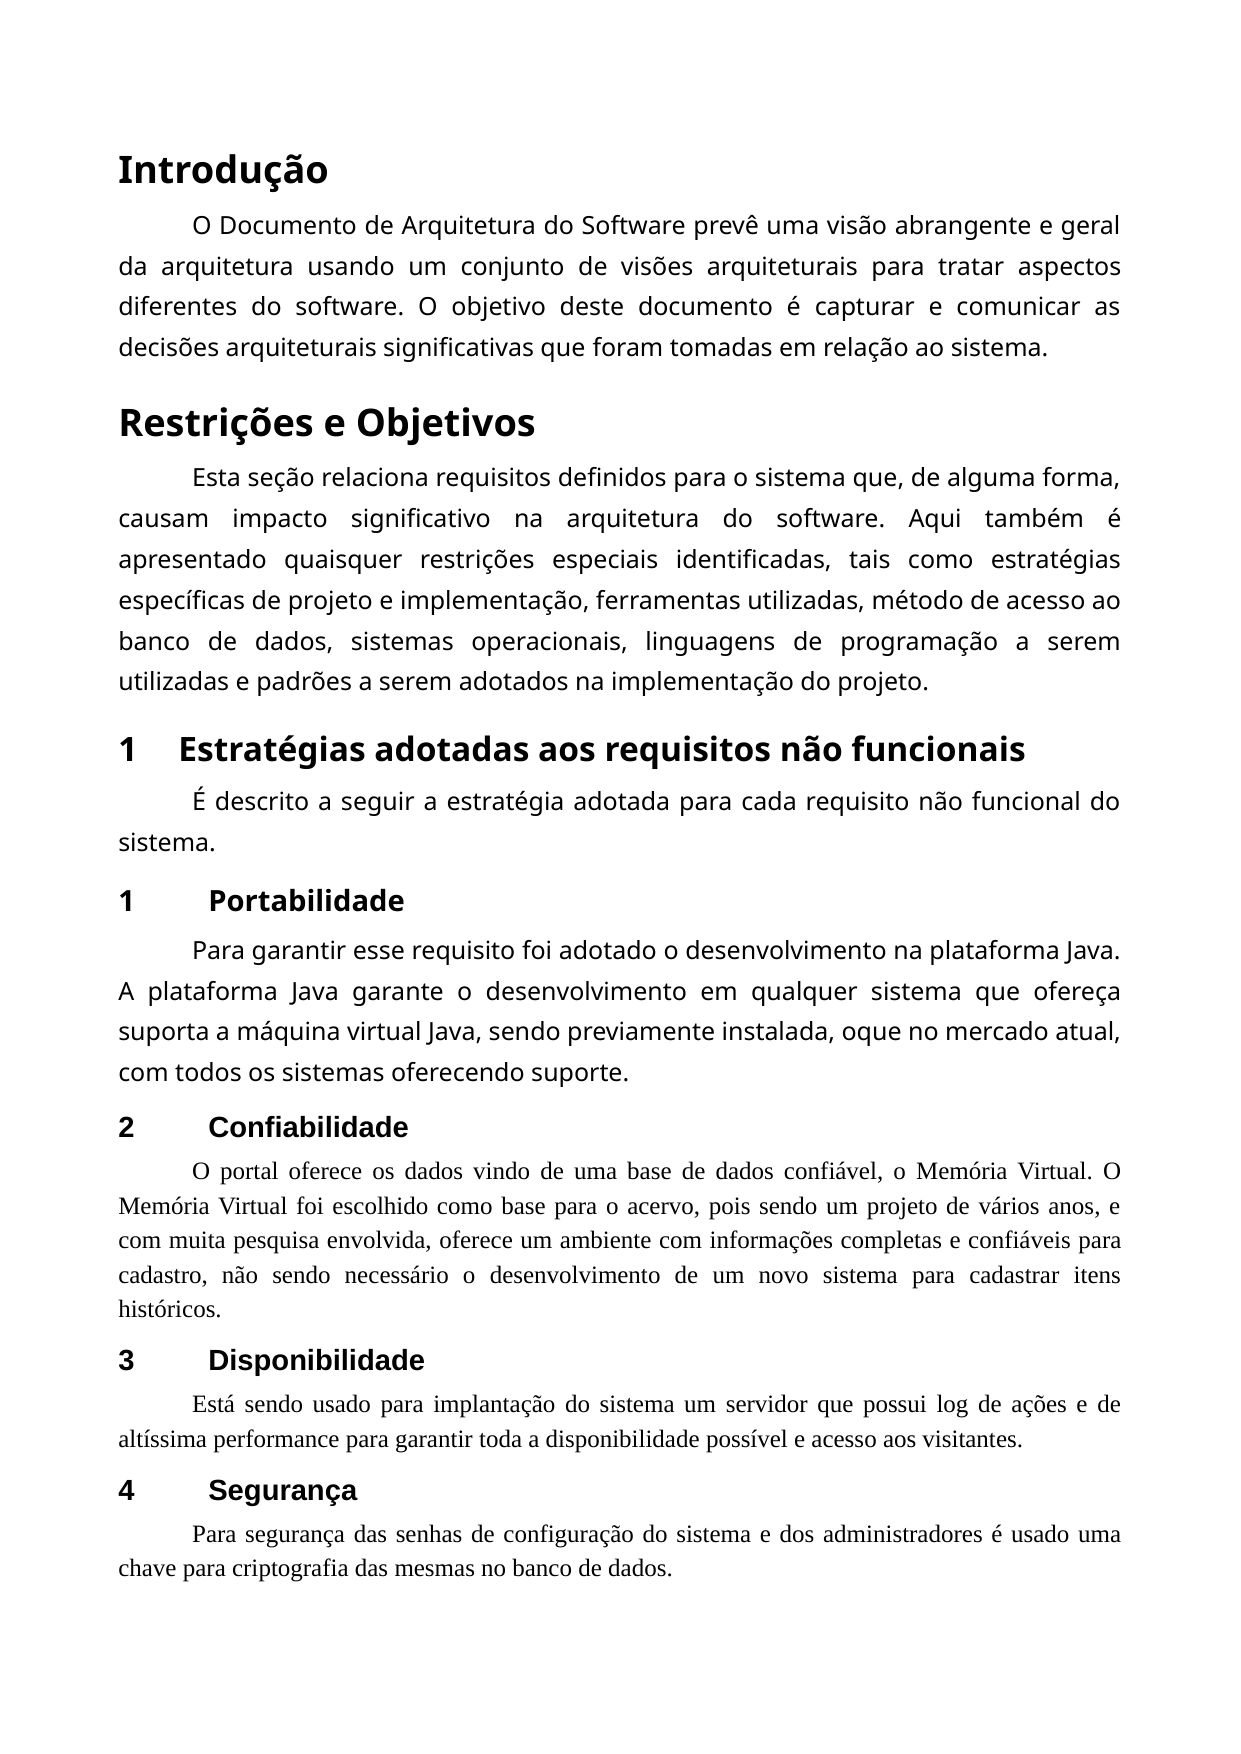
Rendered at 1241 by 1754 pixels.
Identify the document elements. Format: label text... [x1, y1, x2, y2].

subtitle Portabilidade [118, 880, 1122, 920]
text Está sendo usado para implantação do sistema um servidor que possui log de ações e de altíssima performance para garantir toda a disponibilidade possível e acesso aos visitantes. [118, 1389, 1122, 1452]
subtitle Disponibilidade [118, 1343, 1122, 1377]
subtitle Segurança [118, 1473, 1122, 1506]
text É descrito a seguir a estratégia adotada para cada requisito não funcional do sistema. [118, 784, 1122, 859]
subtitle Estratégias adotadas aos requisitos não funcionais [118, 726, 1122, 771]
subtitle Restrições e Objetivos [118, 396, 1122, 447]
text O Documento de Arquitetura do Software prevê uma visão abrangente e geral da arquitetura usando um conjunto de visões arquiteturais para tratar aspectos diferentes do software. O objetivo deste documento é capturar e comunicar as decisões arquiteturais significativas que foram tomadas em relação ao sistema. [118, 207, 1122, 364]
text Para segurança das senhas de configuração do sistema e dos administradores é usado uma chave para criptografia das mesmas no banco de dados. [118, 1519, 1122, 1582]
subtitle Introdução [118, 143, 1122, 195]
text Esta seção relaciona requisitos definidos para o sistema que, de alguma forma, causam impacto significativo na arquitetura do software. Aqui também é apresentado quaisquer restrições especiais identificadas, tais como estratégias específicas de projeto e implementação, ferramentas utilizadas, método de acesso ao banco de dados, sistemas operacionais, linguagens de programação a serem utilizadas e padrões a serem adotados na implementação do projeto. [118, 460, 1122, 698]
text Para garantir esse requisito foi adotado o desenvolvimento na plataforma Java. A plataforma Java garante o desenvolvimento em qualquer sistema que ofereça suporta a máquina virtual Java, sendo previamente instalada, oque no mercado atual, com todos os sistemas oferecendo suporte. [118, 932, 1122, 1089]
subtitle Confiabilidade [118, 1110, 1122, 1144]
text O portal oferece os dados vindo de uma base de dados confiável, o Memória Virtual. O Memória Virtual foi escolhido como base para o acervo, pois sendo um projeto de vários anos, e com muita pesquisa envolvida, oferece um ambiente com informações completas e confiáveis para cadastro, não sendo necessário o desenvolvimento de um novo sistema para cadastrar itens históricos. [118, 1156, 1122, 1323]
